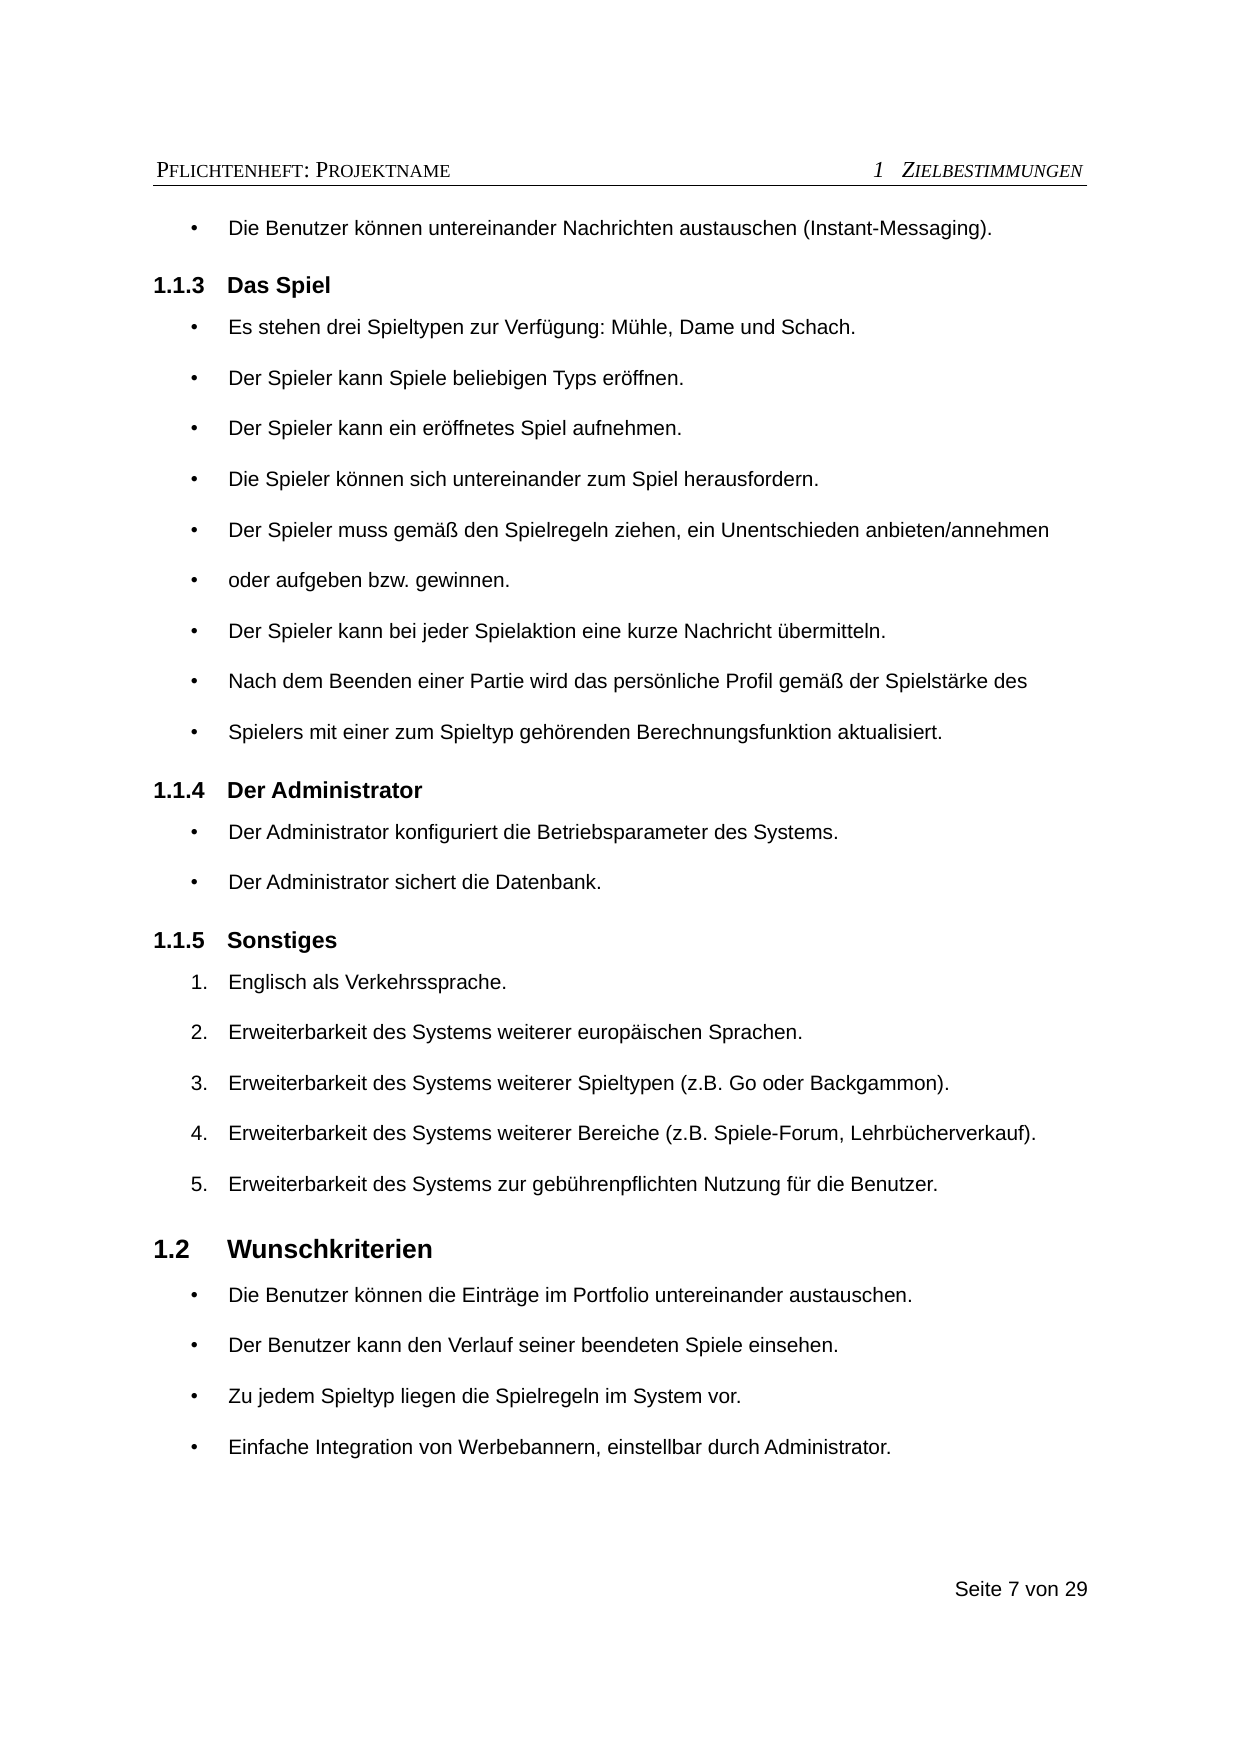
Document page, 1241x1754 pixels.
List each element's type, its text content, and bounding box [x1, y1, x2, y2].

list Einfache Integration von Werbebannern, einstellbar durch Administrator. [191, 1434, 1087, 1458]
list Der Administrator sichert die Datenbank. [191, 870, 1087, 894]
list Spielers mit einer zum Spieltyp gehörenden Berechnungsfunktion aktualisiert. [191, 720, 1087, 744]
list Der Spieler muss gemäß den Spielregeln ziehen, ein Unentschieden anbieten/annehmen [191, 517, 1087, 542]
subtitle Das Spiel [153, 272, 1087, 299]
list Englisch als Verkehrssprache. [191, 969, 1087, 993]
list Der Spieler kann Spiele beliebigen Typs eröffnen. [191, 366, 1087, 390]
list Der Spieler kann ein eröffnetes Spiel aufnehmen. [191, 416, 1087, 440]
list Erweiterbarkeit des Systems weiterer europäischen Sprachen. [191, 1020, 1087, 1044]
list Die Benutzer können die Einträge im Portfolio untereinander austauschen. [191, 1283, 1087, 1307]
list Zu jedem Spieltyp liegen die Spielregeln im System vor. [191, 1384, 1087, 1408]
list Erweiterbarkeit des Systems weiterer Bereiche (z.B. Spiele-Forum, Lehrbücherverkauf). [191, 1121, 1087, 1145]
subtitle Der Administrator [153, 777, 1087, 803]
list Erweiterbarkeit des Systems zur gebührenpflichten Nutzung für die Benutzer. [191, 1172, 1087, 1196]
list Die Benutzer können untereinander Nachrichten austauschen (Instant-Messaging). [191, 216, 1087, 239]
list Erweiterbarkeit des Systems weiterer Spieltypen (z.B. Go oder Backgammon). [191, 1071, 1087, 1094]
list Nach dem Beenden einer Partie wird das persönliche Profil gemäß der Spielstärke des [191, 669, 1087, 693]
list Der Benutzer kann den Verlauf seiner beendeten Spiele einsehen. [191, 1333, 1087, 1357]
list Der Spieler kann bei jeder Spielaktion eine kurze Nachricht übermitteln. [191, 619, 1087, 643]
list Der Administrator konfiguriert die Betriebsparameter des Systems. [191, 819, 1087, 843]
subtitle Wunschkriterien [153, 1234, 1087, 1264]
list Es stehen drei Spieltypen zur Verfügung: Mühle, Dame und Schach. [191, 315, 1087, 339]
list oder aufgeben bzw. gewinnen. [191, 568, 1087, 592]
list Die Spieler können sich untereinander zum Spiel herausfordern. [191, 467, 1087, 491]
subtitle Sonstiges [153, 927, 1087, 953]
